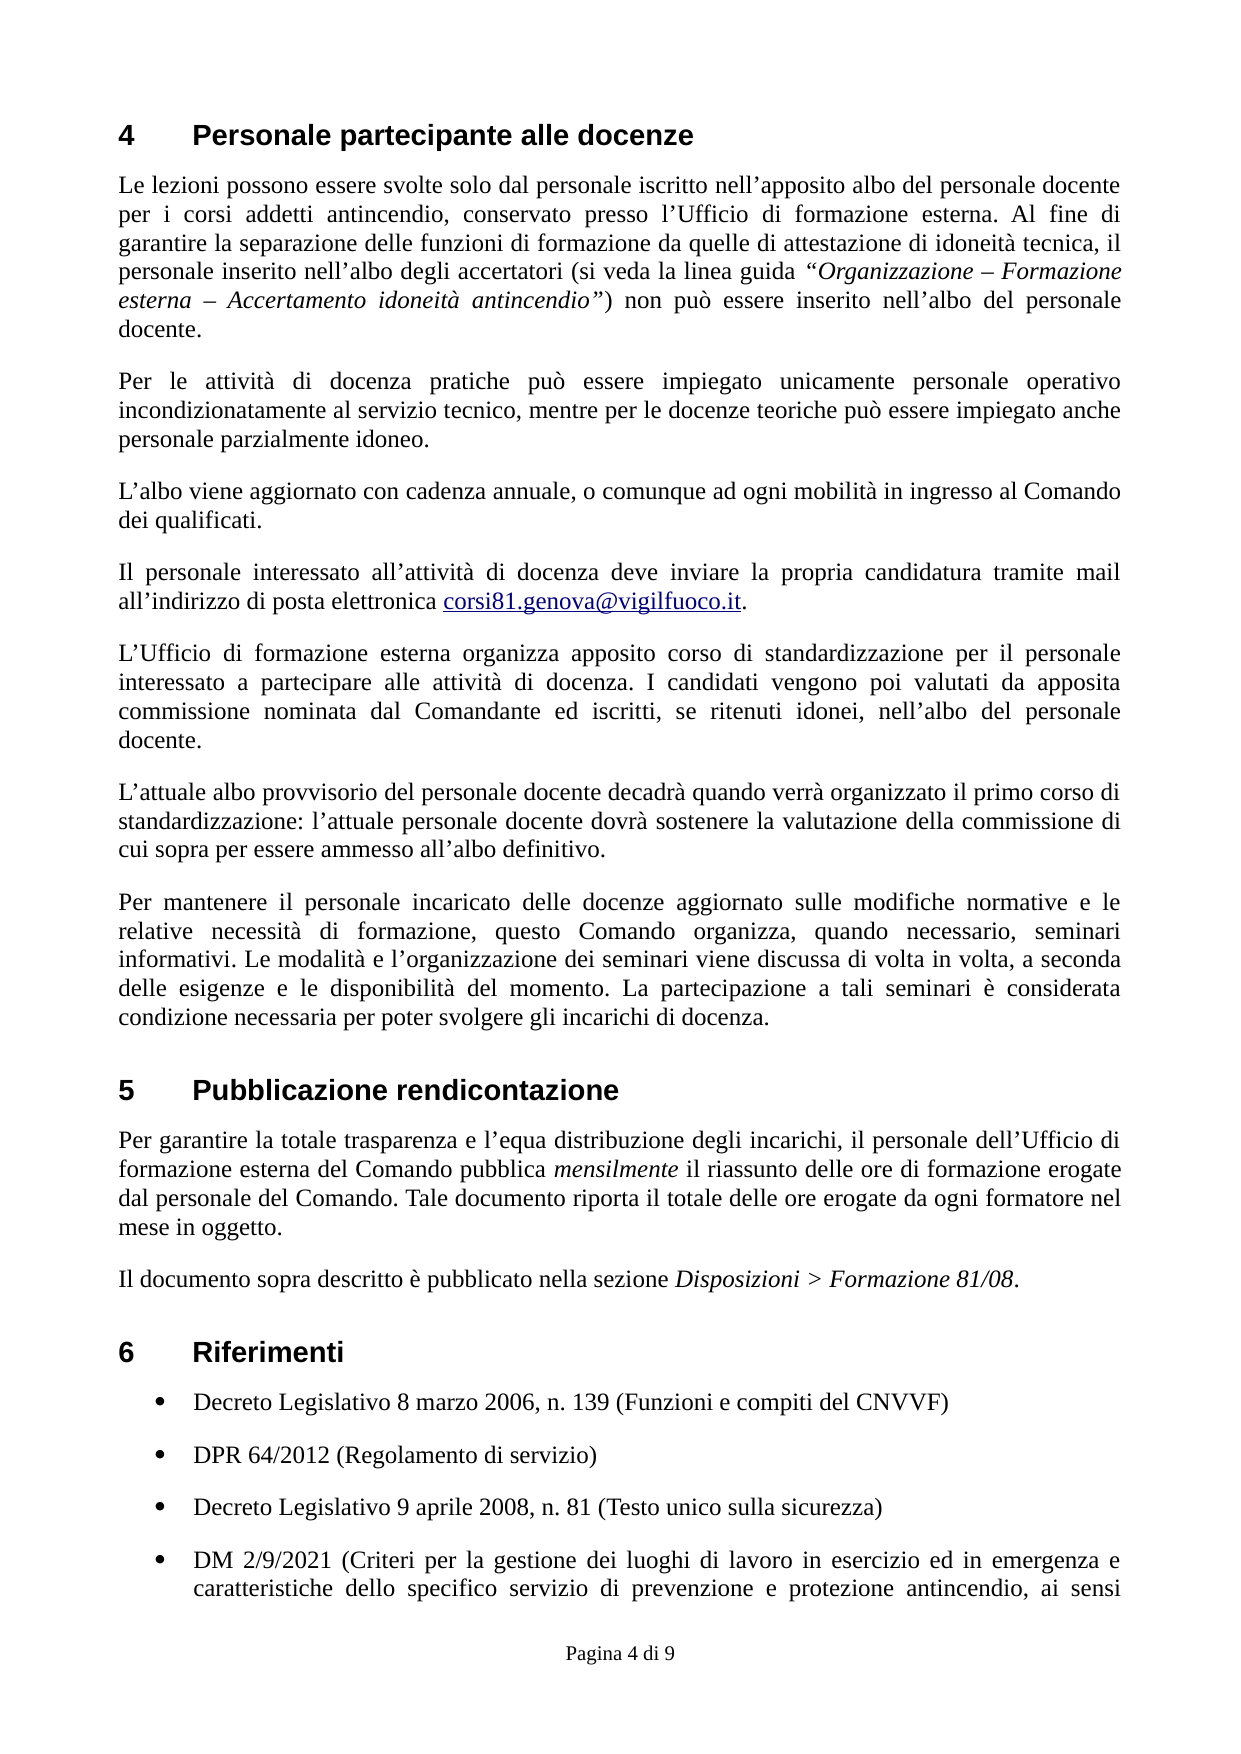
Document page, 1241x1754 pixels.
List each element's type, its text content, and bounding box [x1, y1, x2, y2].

text Le lezioni possono essere svolte solo dal personale iscritto nell’apposito albo del personale docente per i corsi addetti antincendio, conservato presso l’Ufficio di formazione esterna. Al fine di garantire la separazione delle funzioni di formazione da quelle di attestazione di idoneità tecnica, il personale inserito nell’albo degli accertatori (si veda la linea guida “Organizzazione – Formazione esterna – Accertamento idoneità antincendio”) non può essere inserito nell’albo del personale docente. [118, 170, 1122, 343]
text Per le attività di docenza pratiche può essere impiegato unicamente personale operativo incondizionatamente al servizio tecnico, mentre per le docenze teoriche può essere impiegato anche personale parzialmente idoneo. [118, 366, 1122, 452]
subtitle Pubblicazione rendicontazione [118, 1073, 1122, 1107]
list Decreto Legislativo 8 marzo 2006, n. 139 (Funzioni e compiti del CNVVF) [156, 1387, 1122, 1416]
text L’attuale albo provvisorio del personale docente decadrà quando verrà organizzato il primo corso di standardizzazione: l’attuale personale docente dovrà sostenere la valutazione della commissione di cui sopra per essere ammesso all’albo definitivo. [118, 777, 1122, 863]
list DM 2/9/2021 (Criteri per la gestione dei luoghi di lavoro in esercizio ed in emergenza e caratteristiche dello specifico servizio di prevenzione e protezione antincendio, ai sensi [156, 1545, 1122, 1602]
text L’albo viene aggiornato con cadenza annuale, o comunque ad ogni mobilità in ingresso al Comando dei qualificati. [118, 476, 1122, 534]
text Il personale interessato all’attività di docenza deve inviare la propria candidatura tramite mail all’indirizzo di posta elettronica corsi81.genova@vigilfuoco.it. [118, 557, 1122, 615]
subtitle Riferimenti [118, 1336, 1122, 1369]
subtitle Personale partecipante alle docenze [118, 118, 1122, 152]
list DPR 64/2012 (Regolamento di servizio) [156, 1440, 1122, 1469]
text Per garantire la totale trasparenza e l’equa distribuzione degli incarichi, il personale dell’Ufficio di formazione esterna del Comando pubblica mensilmente il riassunto delle ore di formazione erogate dal personale del Comando. Tale documento riporta il totale delle ore erogate da ogni formatore nel mese in oggetto. [118, 1125, 1122, 1240]
text L’Ufficio di formazione esterna organizza apposito corso di standardizzazione per il personale interessato a partecipare alle attività di docenza. I candidati vengono poi valutati da apposita commissione nominata dal Comandante ed iscritti, se ritenuti idonei, nell’albo del personale docente. [118, 638, 1122, 753]
list Decreto Legislativo 9 aprile 2008, n. 81 (Testo unico sulla sicurezza) [156, 1492, 1122, 1521]
text Per mantenere il personale incaricato delle docenze aggiornato sulle modifiche normative e le relative necessità di formazione, questo Comando organizza, quando necessario, seminari informativi. Le modalità e l’organizzazione dei seminari viene discussa di volta in volta, a seconda delle esigenze e le disponibilità del momento. La partecipazione a tali seminari è considerata condizione necessaria per poter svolgere gli incarichi di docenza. [118, 887, 1122, 1031]
text Il documento sopra descritto è pubblicato nella sezione Disposizioni > Formazione 81/08. [118, 1264, 1122, 1293]
